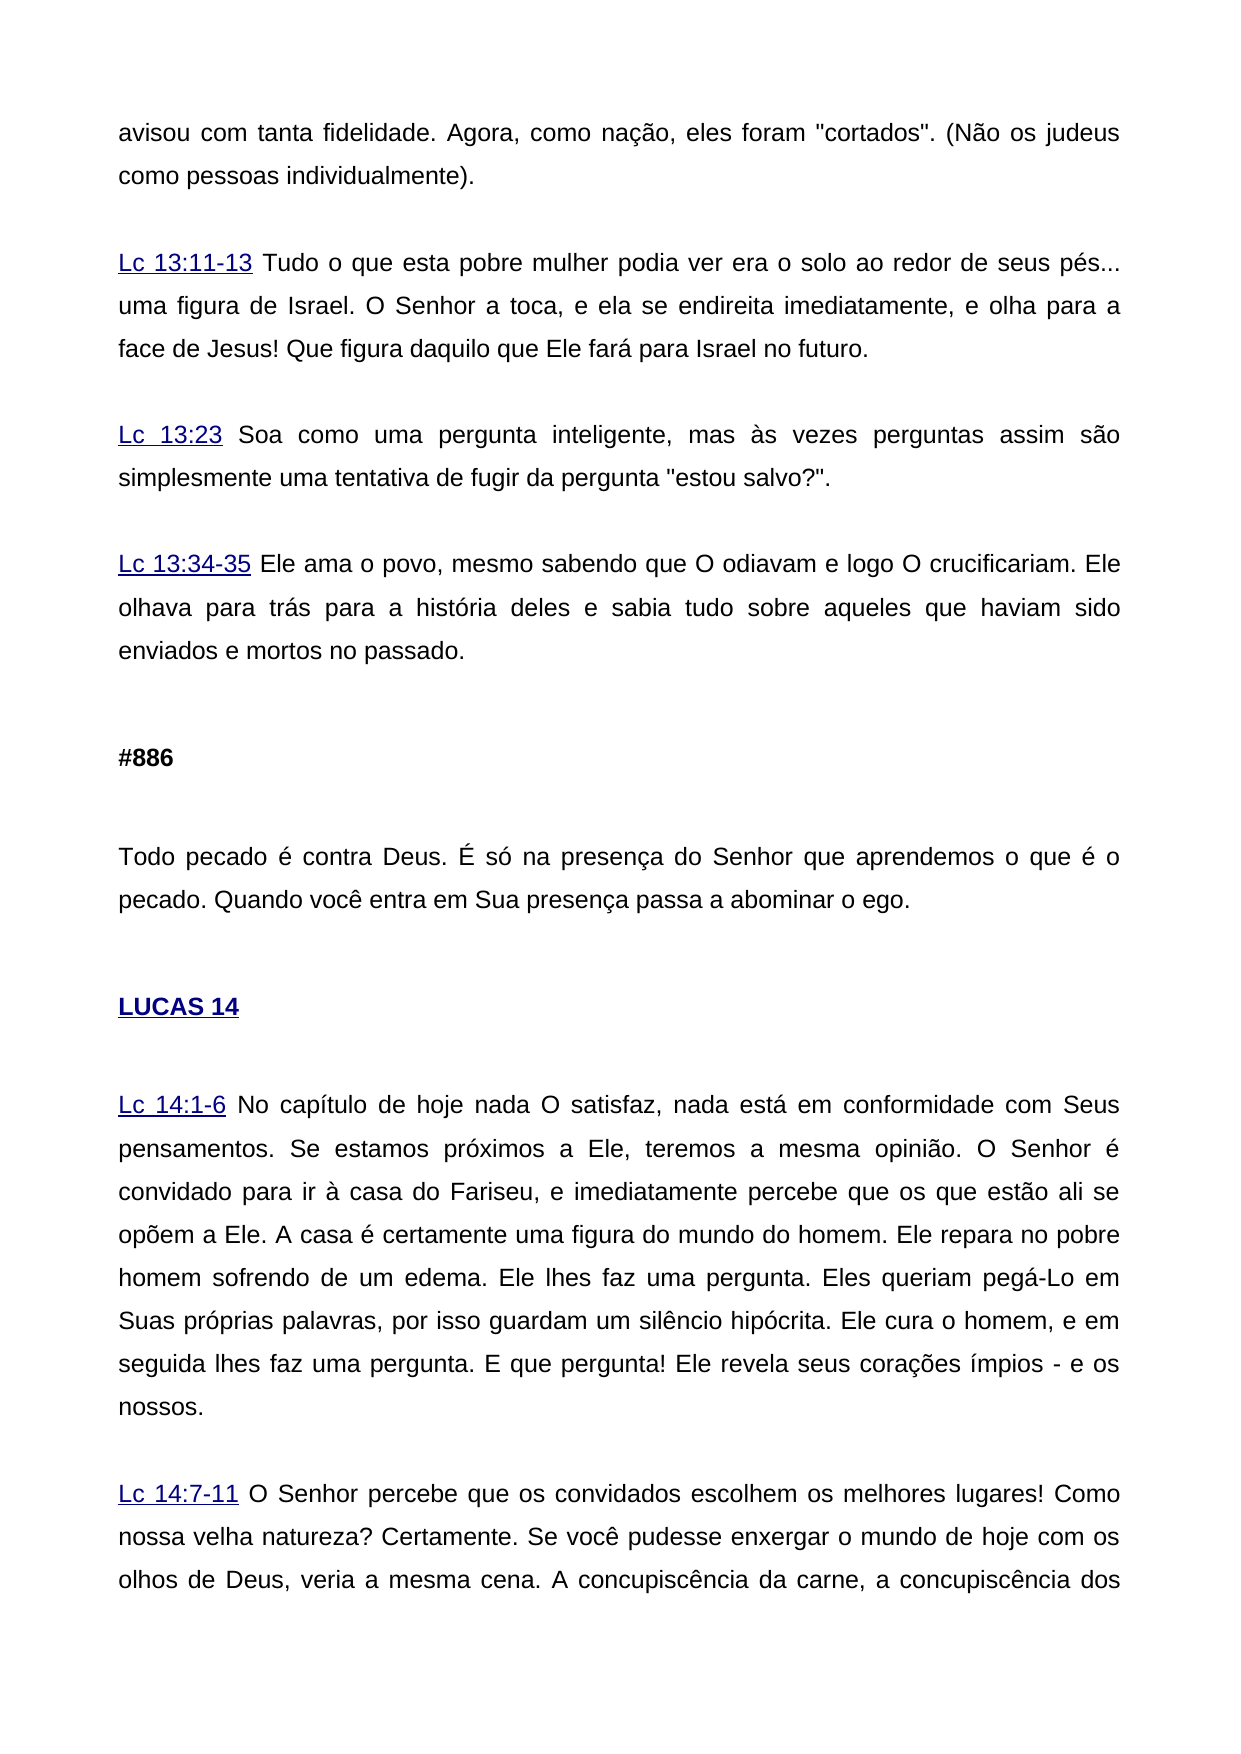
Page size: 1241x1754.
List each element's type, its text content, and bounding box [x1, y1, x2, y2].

text Todo pecado é contra Deus. É só na presença do Senhor que aprendemos o que é o pecado. Quando você entra em Sua presença passa a abominar o ego. [118, 841, 1122, 913]
text Lc 13:23 Soa como uma pergunta inteligente, mas às vezes perguntas assim são simplesmente uma tentativa de fugir da pergunta "estou salvo?". [118, 420, 1122, 492]
text Lc 13:34-35 Ele ama o povo, mesmo sabendo que O odiavam e logo O crucificariam. Ele olhava para trás para a história deles e sabia tudo sobre aqueles que haviam sido enviados e mortos no passado. [118, 549, 1122, 664]
text avisou com tanta fidelidade. Agora, como nação, eles foram "cortados". (Não os judeus como pessoas individualmente). [118, 118, 1122, 190]
subtitle #886 [118, 743, 1122, 771]
text Lc 13:11-13 Tudo o que esta pobre mulher podia ver era o solo ao redor de seus pés... uma figura de Israel. O Senhor a toca, e ela se endireita imediatamente, e olha para a face de Jesus! Que figura daquilo que Ele fará para Israel no futuro. [118, 247, 1122, 362]
text Lc 14:7-11 O Senhor percebe que os convidados escolhem os melhores lugares! Como nossa velha natureza? Certamente. Se você pudesse enxergar o mundo de hoje com os olhos de Deus, veria a mesma cena. A concupiscência da carne, a concupiscência dos [118, 1478, 1122, 1593]
text Lc 14:1-6 No capítulo de hoje nada O satisfaz, nada está em conformidade com Seus pensamentos. Se estamos próximos a Ele, teremos a mesma opinião. O Senhor é convidado para ir à casa do Fariseu, e imediatamente percebe que os que estão ali se opõem a Ele. A casa é certamente uma figura do mundo do homem. Ele repara no pobre homem sofrendo de um edema. Ele lhes faz uma pergunta. Eles queriam pegá-Lo em Suas próprias palavras, por isso guardam um silêncio hipócrita. Ele cura o homem, e em seguida lhes faz uma pergunta. E que pergunta! Ele revela seus corações ímpios - e os nossos. [118, 1090, 1122, 1421]
subtitle LUCAS 14 [118, 992, 1122, 1020]
